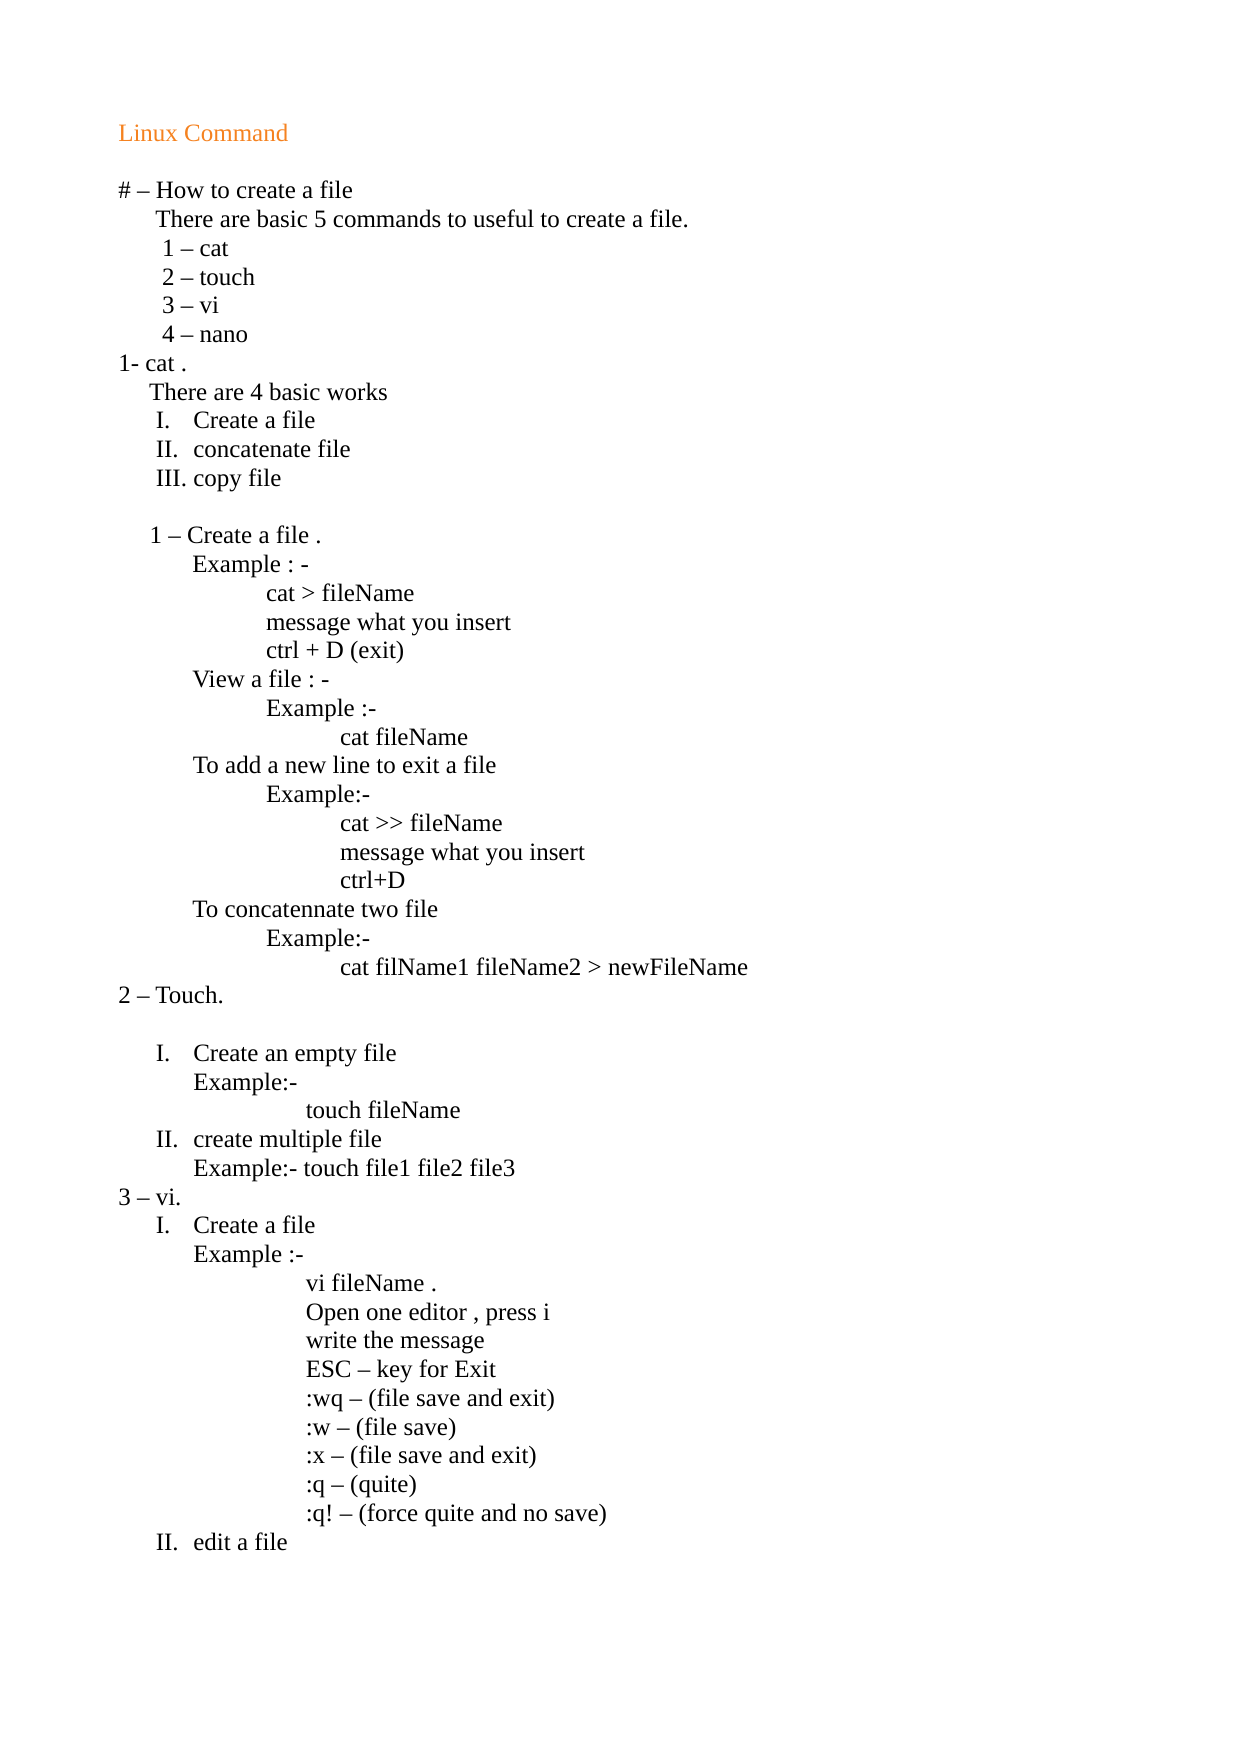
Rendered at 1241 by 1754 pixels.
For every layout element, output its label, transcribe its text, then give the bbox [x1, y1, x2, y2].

text 3 – vi. [118, 1182, 1122, 1211]
list edit a file [156, 1527, 1122, 1556]
text cat fileName [118, 722, 1122, 751]
text message what you insert [118, 837, 1122, 866]
text 1 – cat [118, 233, 1122, 262]
list Create a file [156, 406, 1122, 434]
text 1- cat . [118, 348, 1122, 377]
text cat >> fileName [118, 808, 1122, 837]
text Example:- [118, 779, 1122, 808]
text Example :- [118, 693, 1122, 722]
list :q! – (force quite and no save) [268, 1498, 1122, 1527]
text ctrl+D [118, 866, 1122, 894]
text To add a new line to exit a file [118, 751, 1122, 779]
text 1 – Create a file . [118, 521, 1122, 549]
text 2 – touch [118, 262, 1122, 291]
list :w – (file save) [268, 1412, 1122, 1441]
list ESC – key for Exit [268, 1354, 1122, 1383]
text There are basic 5 commands to useful to create a file. [118, 204, 1122, 233]
text View a file : - [118, 664, 1122, 693]
list :x – (file save and exit) [268, 1441, 1122, 1469]
text 2 – Touch. [118, 981, 1122, 1009]
list create multiple file [156, 1124, 1122, 1153]
text # – How to create a file [118, 176, 1122, 204]
list Create an empty file [156, 1038, 1122, 1067]
text message what you insert [118, 607, 1122, 636]
text There are 4 basic works [118, 377, 1122, 406]
text 4 – nano [118, 319, 1122, 348]
list Open one editor , press i [268, 1297, 1122, 1326]
list Example:- touch file1 file2 file3 [156, 1153, 1122, 1182]
text To concatennate two file [118, 894, 1122, 923]
text cat > fileName [118, 578, 1122, 607]
text cat filName1 fileName2 > newFileName [118, 952, 1122, 981]
list concatenate file [156, 434, 1122, 463]
list Example:- [156, 1067, 1122, 1096]
text Linux Command [118, 118, 1122, 147]
list copy file [156, 463, 1122, 492]
list Create a file [156, 1211, 1122, 1239]
text ctrl + D (exit) [118, 636, 1122, 664]
text 3 – vi [118, 291, 1122, 319]
list touch fileName [268, 1096, 1122, 1124]
list write the message [268, 1326, 1122, 1354]
list :wq – (file save and exit) [268, 1383, 1122, 1412]
text Example : - [118, 549, 1122, 578]
list vi fileName . [268, 1268, 1122, 1297]
text Example:- [118, 923, 1122, 952]
list :q – (quite) [268, 1469, 1122, 1498]
list Example :- [156, 1239, 1122, 1268]
